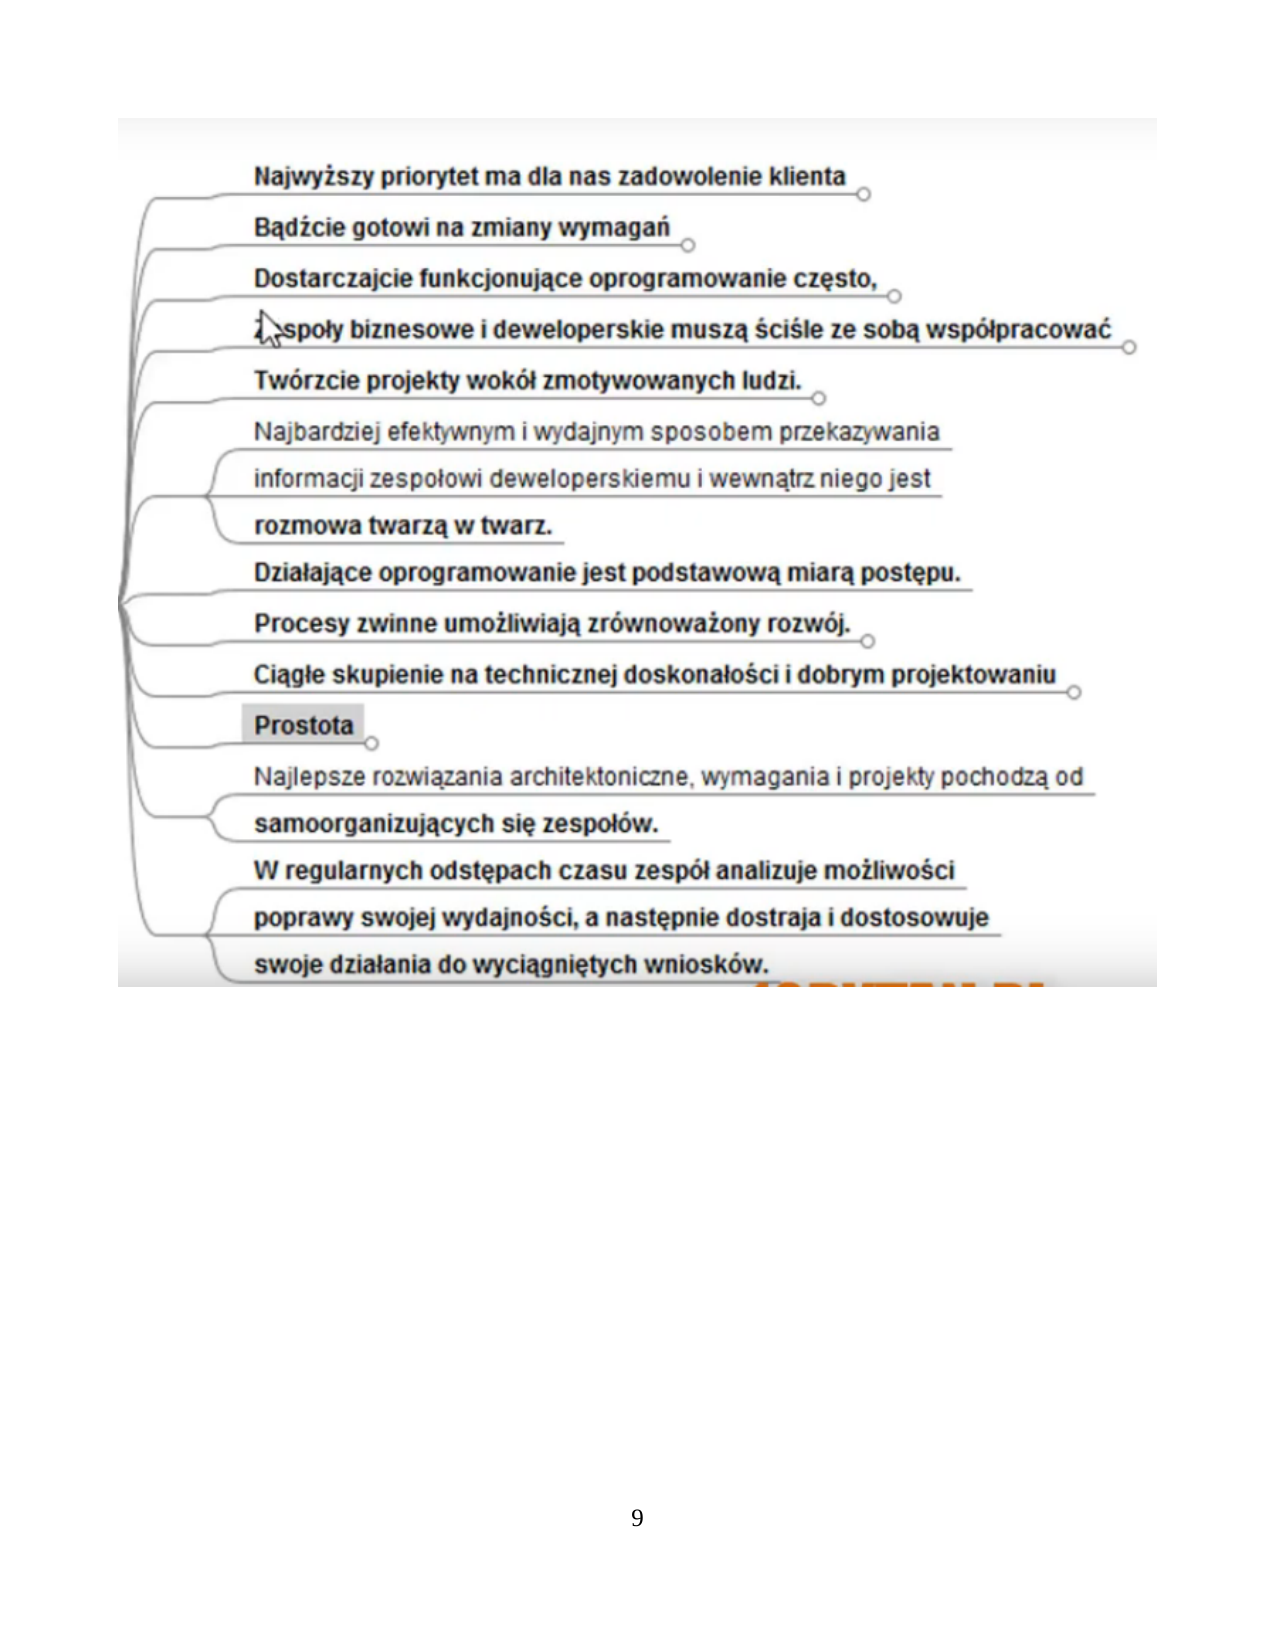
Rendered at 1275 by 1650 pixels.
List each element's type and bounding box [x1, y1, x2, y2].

picture [118, 118, 1157, 987]
